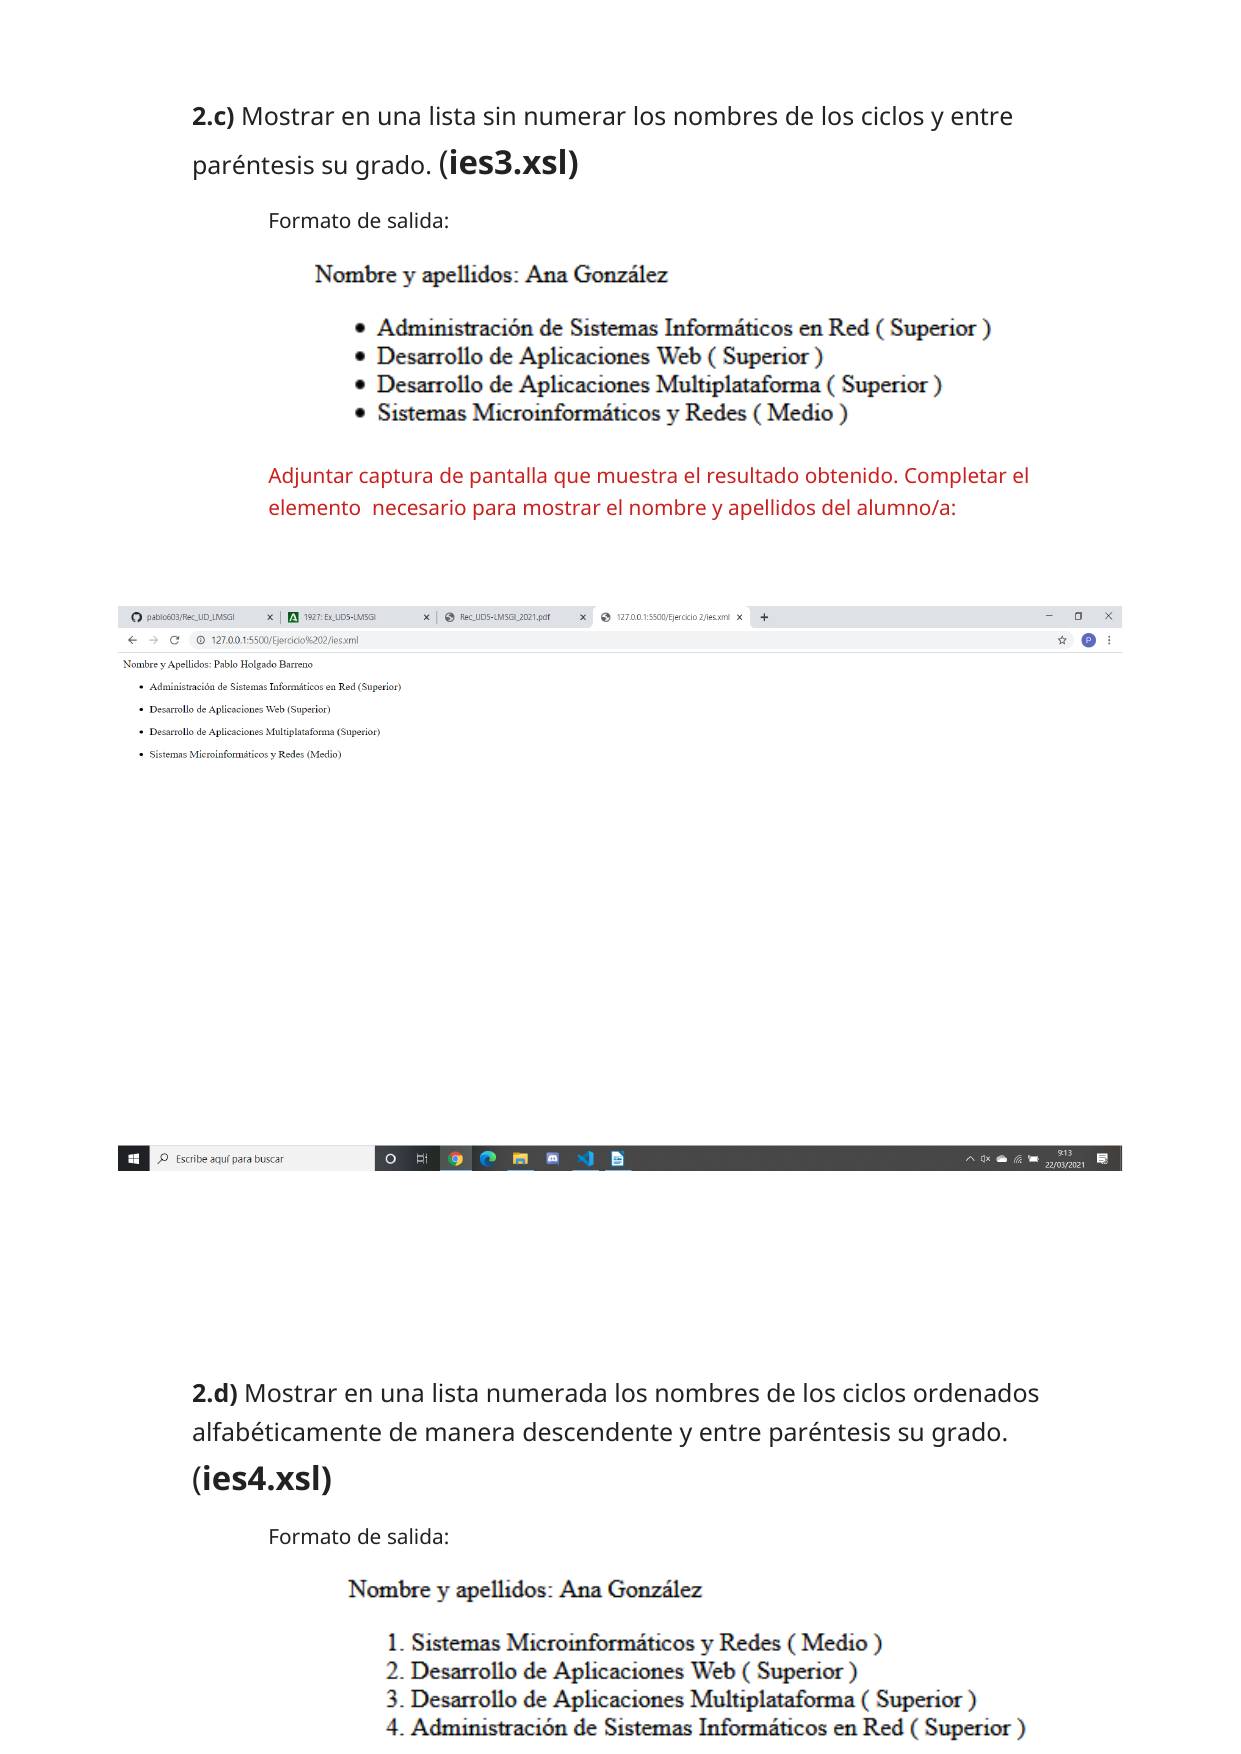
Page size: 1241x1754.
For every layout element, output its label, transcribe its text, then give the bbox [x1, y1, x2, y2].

picture [315, 248, 1013, 457]
picture [118, 606, 1123, 1171]
text Adjuntar captura de pantalla que muestra el resultado obtenido. Completar el elemento necesario para mostrar el nombre y apellidos del alumno/a: [268, 401, 1122, 522]
text Formato de salida: [118, 193, 1122, 238]
list 2.c) Mostrar en una lista sin numerar los nombres de los ciclos y entre paréntesis su grado. (ies3.xsl) [118, 98, 1122, 184]
picture [342, 1563, 1045, 1747]
text Formato de salida: [118, 1509, 1122, 1554]
list 2.d) Mostrar en una lista numerada los nombres de los ciclos ordenados alfabéticamente de manera descendente y entre paréntesis su grado. (ies4.xsl) [118, 1376, 1122, 1500]
